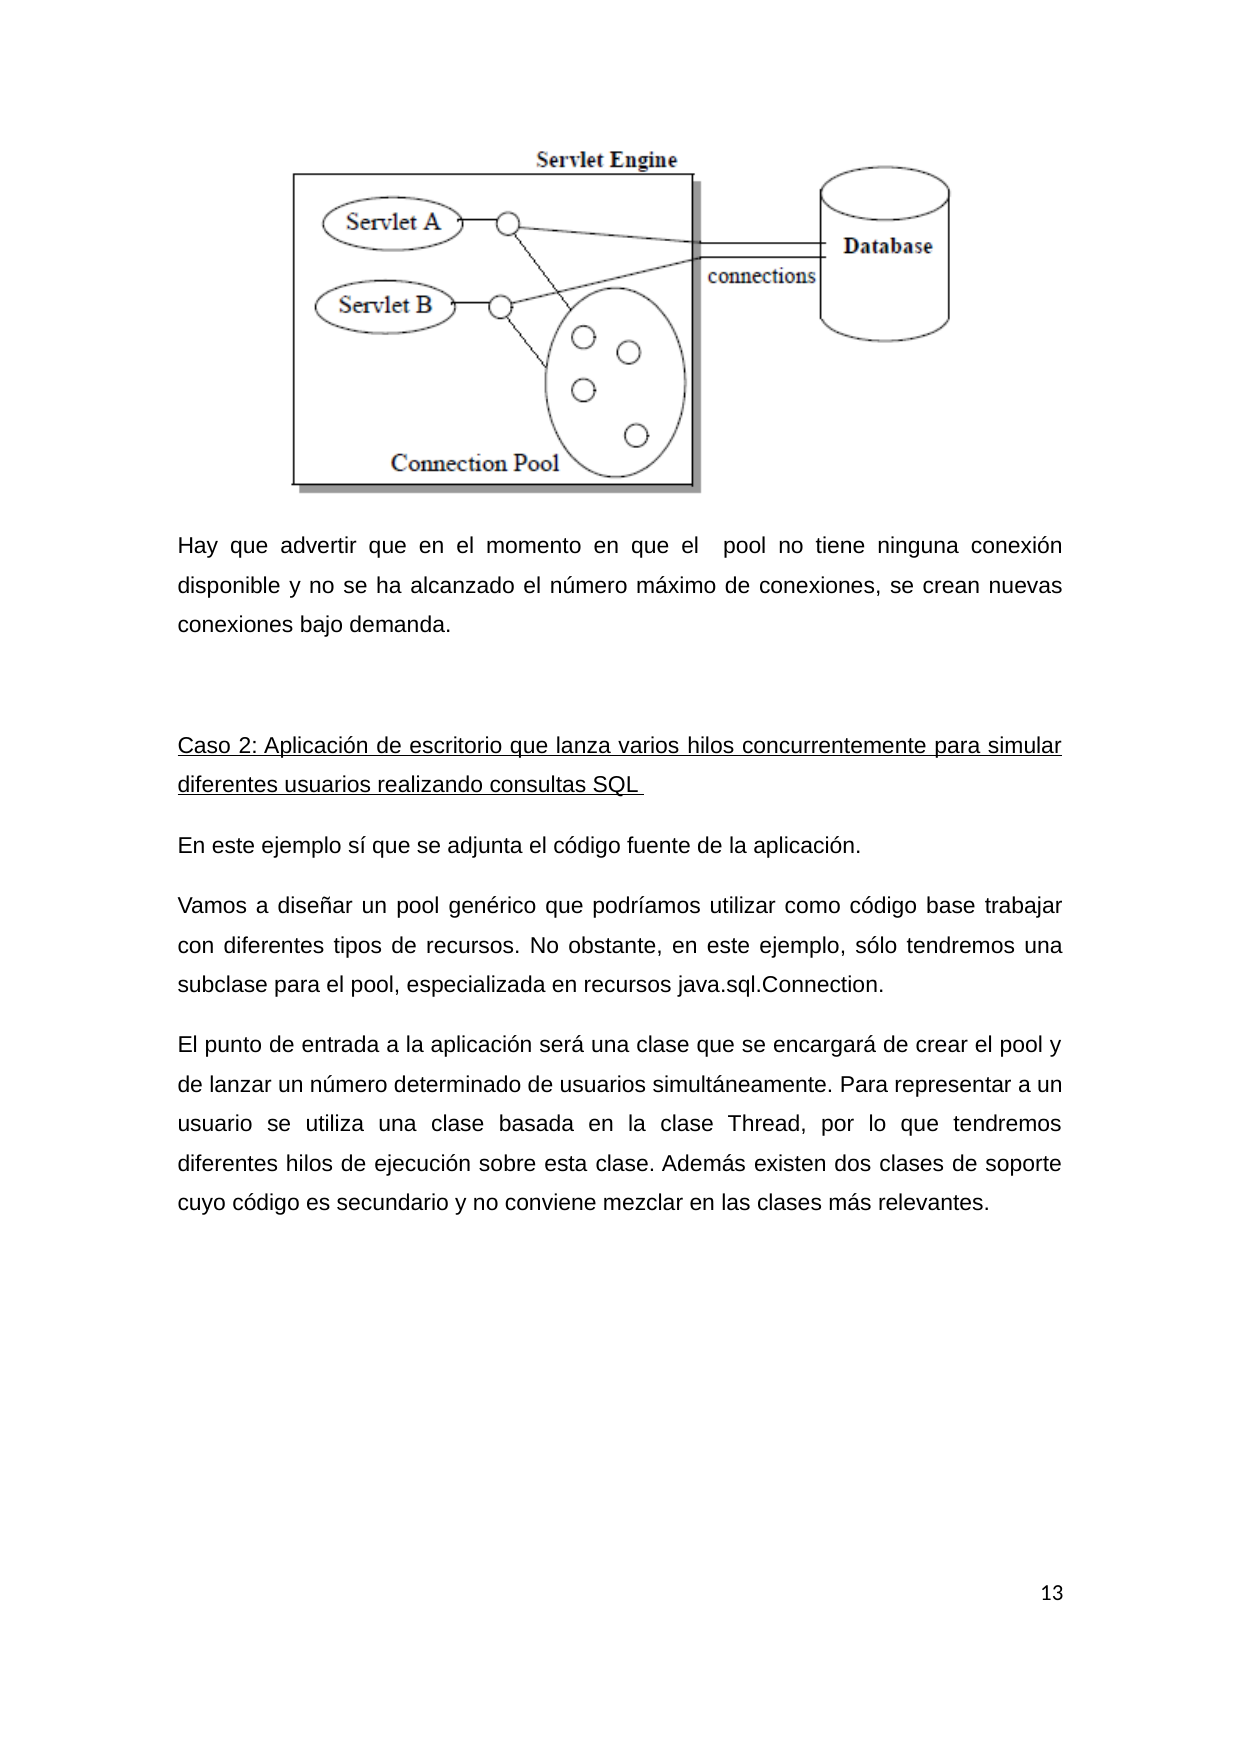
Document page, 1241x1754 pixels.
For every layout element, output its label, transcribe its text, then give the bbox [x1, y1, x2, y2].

text En este ejemplo sí que se adjunta el código fuente de la aplicación. [177, 832, 1063, 858]
text Hay que advertir que en el momento en que el pool no tiene ninguna conexión disponible y no se ha alcanzado el número máximo de conexiones, se crean nuevas conexiones bajo demanda. [177, 532, 1063, 638]
text Caso 2: Aplicación de escritorio que lanza varios hilos concurrentemente para simular diferentes usuarios realizando consultas SQL [177, 732, 1063, 798]
picture [287, 147, 953, 498]
text Vamos a diseñar un pool genérico que podríamos utilizar como código base trabajar con diferentes tipos de recursos. No obstante, en este ejemplo, sólo tendremos una subclase para el pool, especializada en recursos java.sql.Connection. [177, 892, 1063, 997]
text El punto de entrada a la aplicación será una clase que se encargará de crear el pool y de lanzar un número determinado de usuarios simultáneamente. Para representar a un usuario se utiliza una clase basada en la clase Thread, por lo que tendremos diferentes hilos de ejecución sobre esta clase. Además existen dos clases de soporte cuyo código es secundario y no conviene mezclar en las clases más relevantes. [177, 1031, 1063, 1216]
